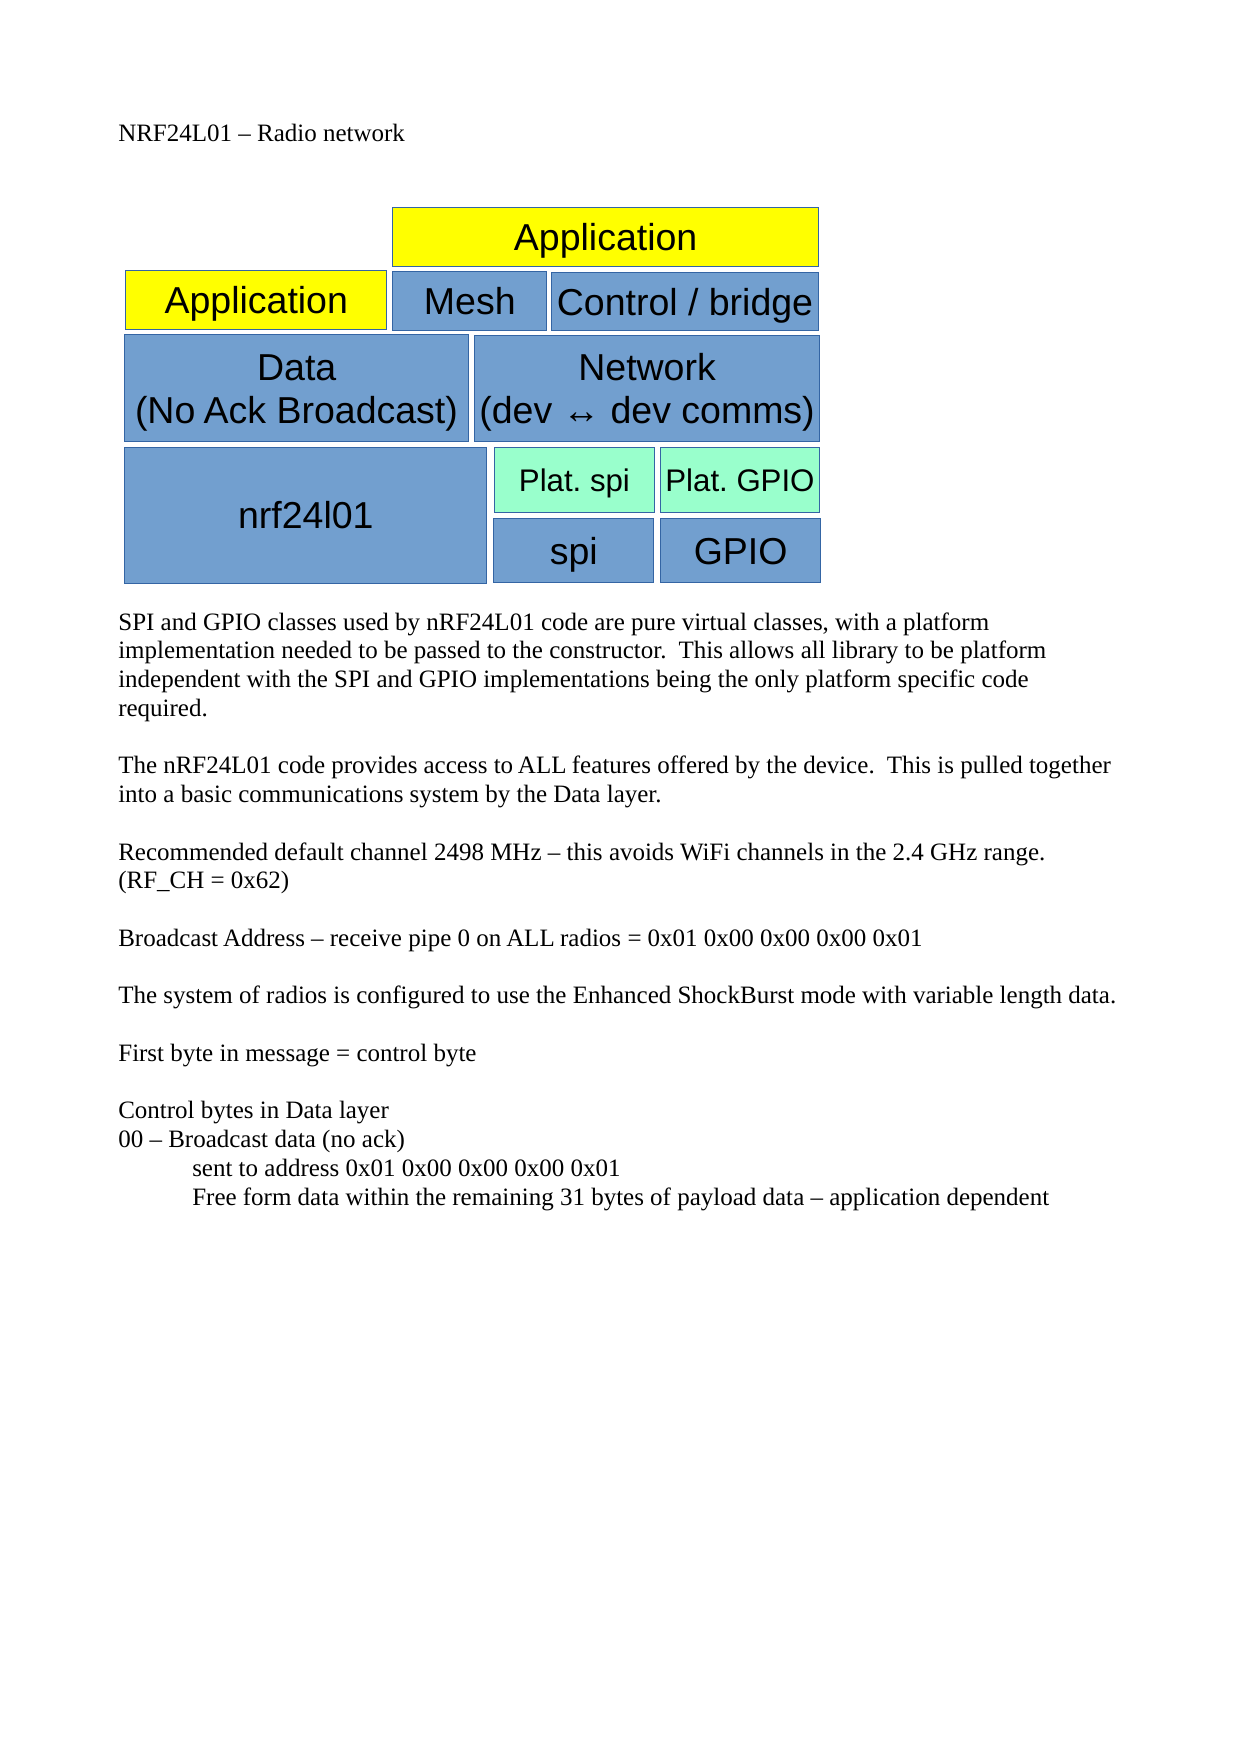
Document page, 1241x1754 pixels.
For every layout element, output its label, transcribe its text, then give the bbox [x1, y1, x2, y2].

text Control bytes in Data layer [118, 1096, 1122, 1124]
text Broadcast Address – receive pipe 0 on ALL radios = 0x01 0x00 0x00 0x00 0x01 [118, 923, 1122, 952]
text sent to address 0x01 0x00 0x00 0x00 0x01 [192, 1153, 1122, 1182]
text Recommended default channel 2498 MHz – this avoids WiFi channels in the 2.4 GHz range. (RF_CH = 0x62) [118, 837, 1122, 894]
text Free form data within the remaining 31 bytes of payload data – application dependent [192, 1182, 1122, 1211]
text The nRF24L01 code provides access to ALL features offered by the device. This is pulled together into a basic communications system by the Data layer. [118, 751, 1122, 808]
text NRF24L01 – Radio network [118, 118, 1122, 147]
text First byte in message = control byte [118, 1038, 1122, 1067]
text 00 – Broadcast data (no ack) [118, 1124, 1122, 1153]
text The system of radios is configured to use the Enhanced ShockBurst mode with variable length data. [118, 981, 1122, 1009]
text SPI and GPIO classes used by nRF24L01 code are pure virtual classes, with a platform implementation needed to be passed to the constructor. This allows all library to be platform independent with the SPI and GPIO implementations being the only platform specific code required. [118, 607, 1122, 722]
